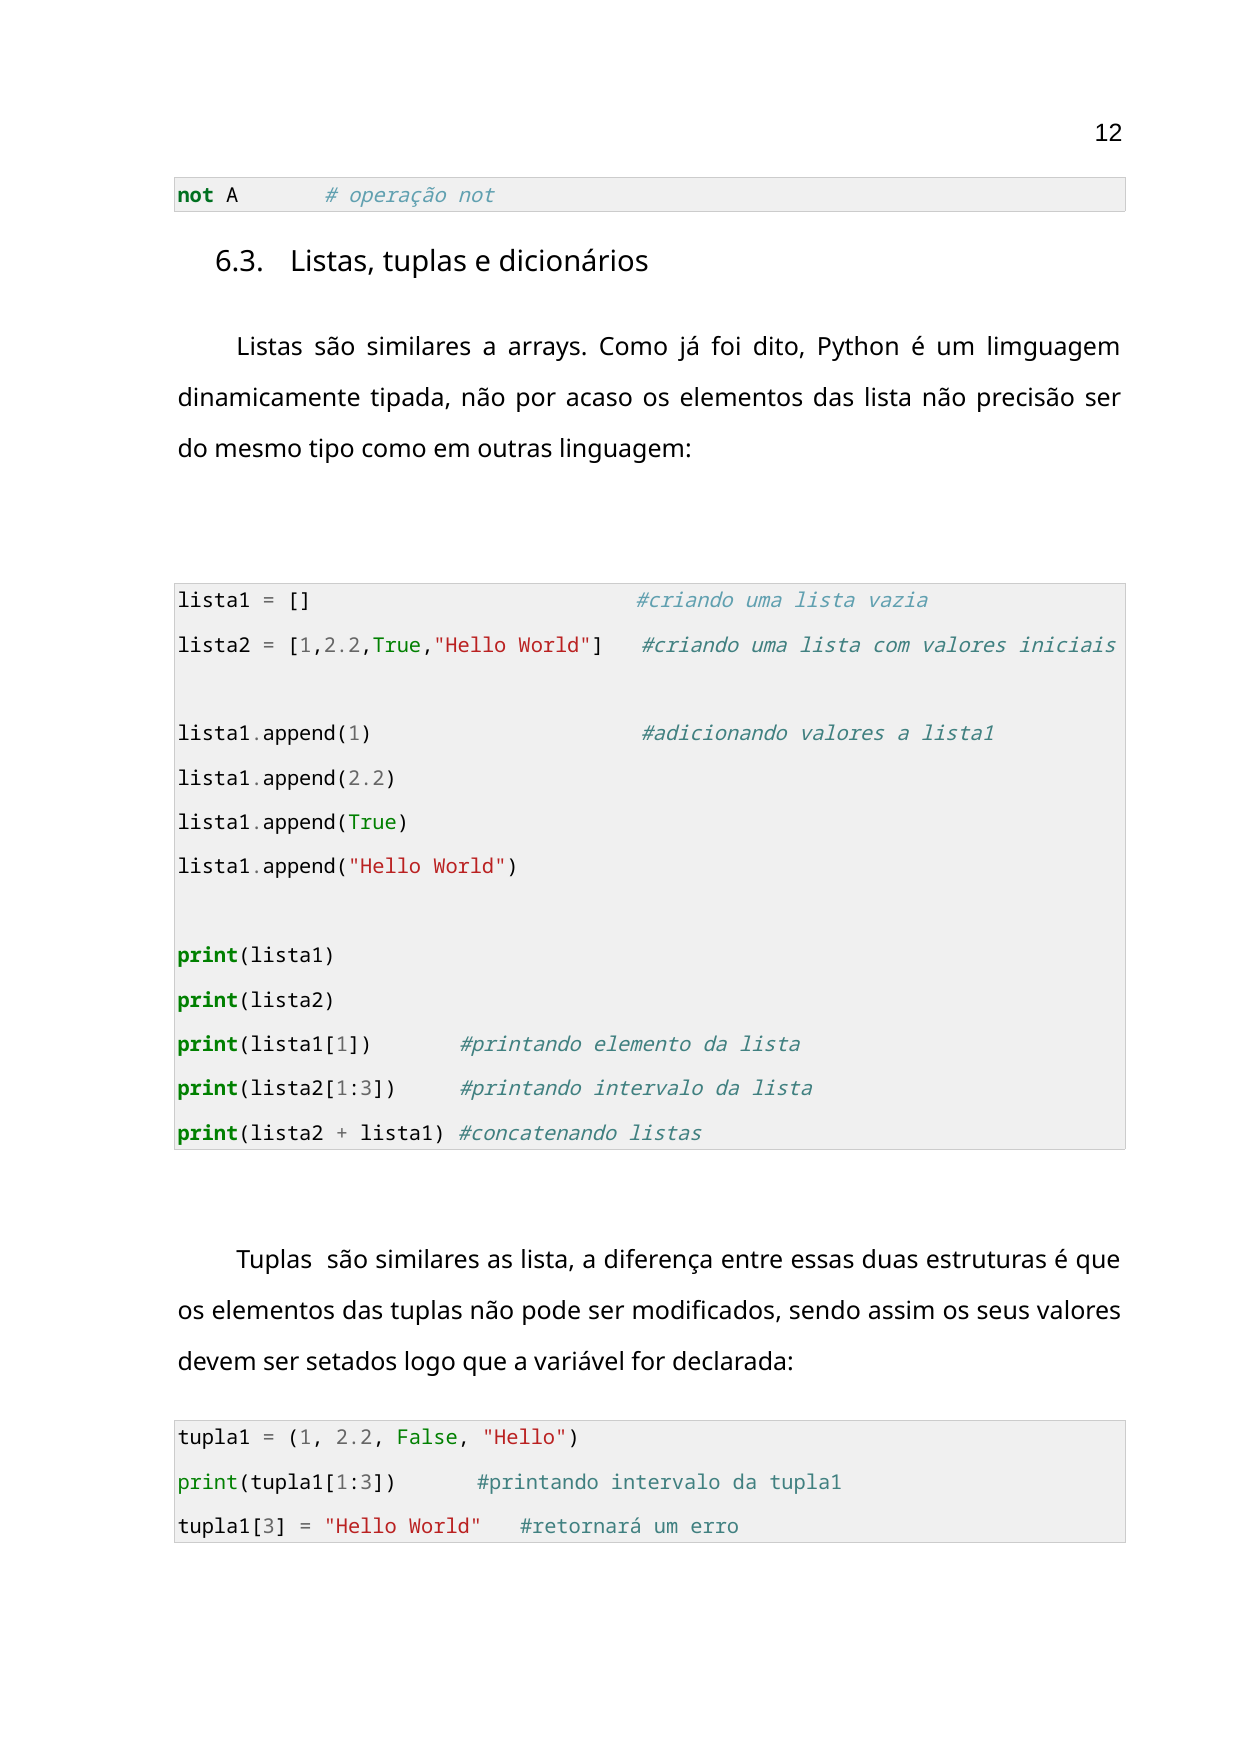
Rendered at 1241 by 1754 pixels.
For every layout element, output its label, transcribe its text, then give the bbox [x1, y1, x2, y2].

text print(tupla1[1:3]) #printando intervalo da tupla1 [175, 1464, 1125, 1495]
text lista1.append(2.2) [175, 760, 1125, 791]
text Listas são similares a arrays. Como já foi dito, Python é um limguagem dinamicamente tipada, não por acaso os elementos das lista não precisão ser do mesmo tipo como em outras linguagem: [177, 329, 1122, 465]
text tupla1 = (1, 2.2, False, "Hello") [175, 1421, 1125, 1451]
text print(lista2) [175, 982, 1125, 1013]
text print(lista2 + lista1) #concatenando listas [175, 1115, 1125, 1149]
text print(lista2[1:3]) #printando intervalo da lista [175, 1071, 1125, 1102]
text tupla1[3] = "Hello World" #retornará um erro [175, 1509, 1125, 1542]
text print(lista1) [175, 938, 1125, 969]
text lista2 = [1,2.2,True,"Hello World"] #criando uma lista com valores iniciais [175, 627, 1125, 658]
text lista1.append("Hello World") [175, 849, 1125, 880]
text lista1.append(True) [175, 805, 1125, 836]
text print(lista1[1]) #printando elemento da lista [175, 1027, 1125, 1057]
text lista1 = [] #criando uma lista vazia [175, 584, 1125, 614]
text not A # operação not [175, 178, 1125, 211]
text Tuplas são similares as lista, a diferença entre essas duas estruturas é que os elementos das tuplas não pode ser modificados, sendo assim os seus valores devem ser setados logo que a variável for declarada: [177, 1242, 1122, 1378]
text lista1.append(1) #adicionando valores a lista1 [175, 716, 1125, 747]
subtitle Listas, tuplas e dicionários [215, 240, 1122, 280]
